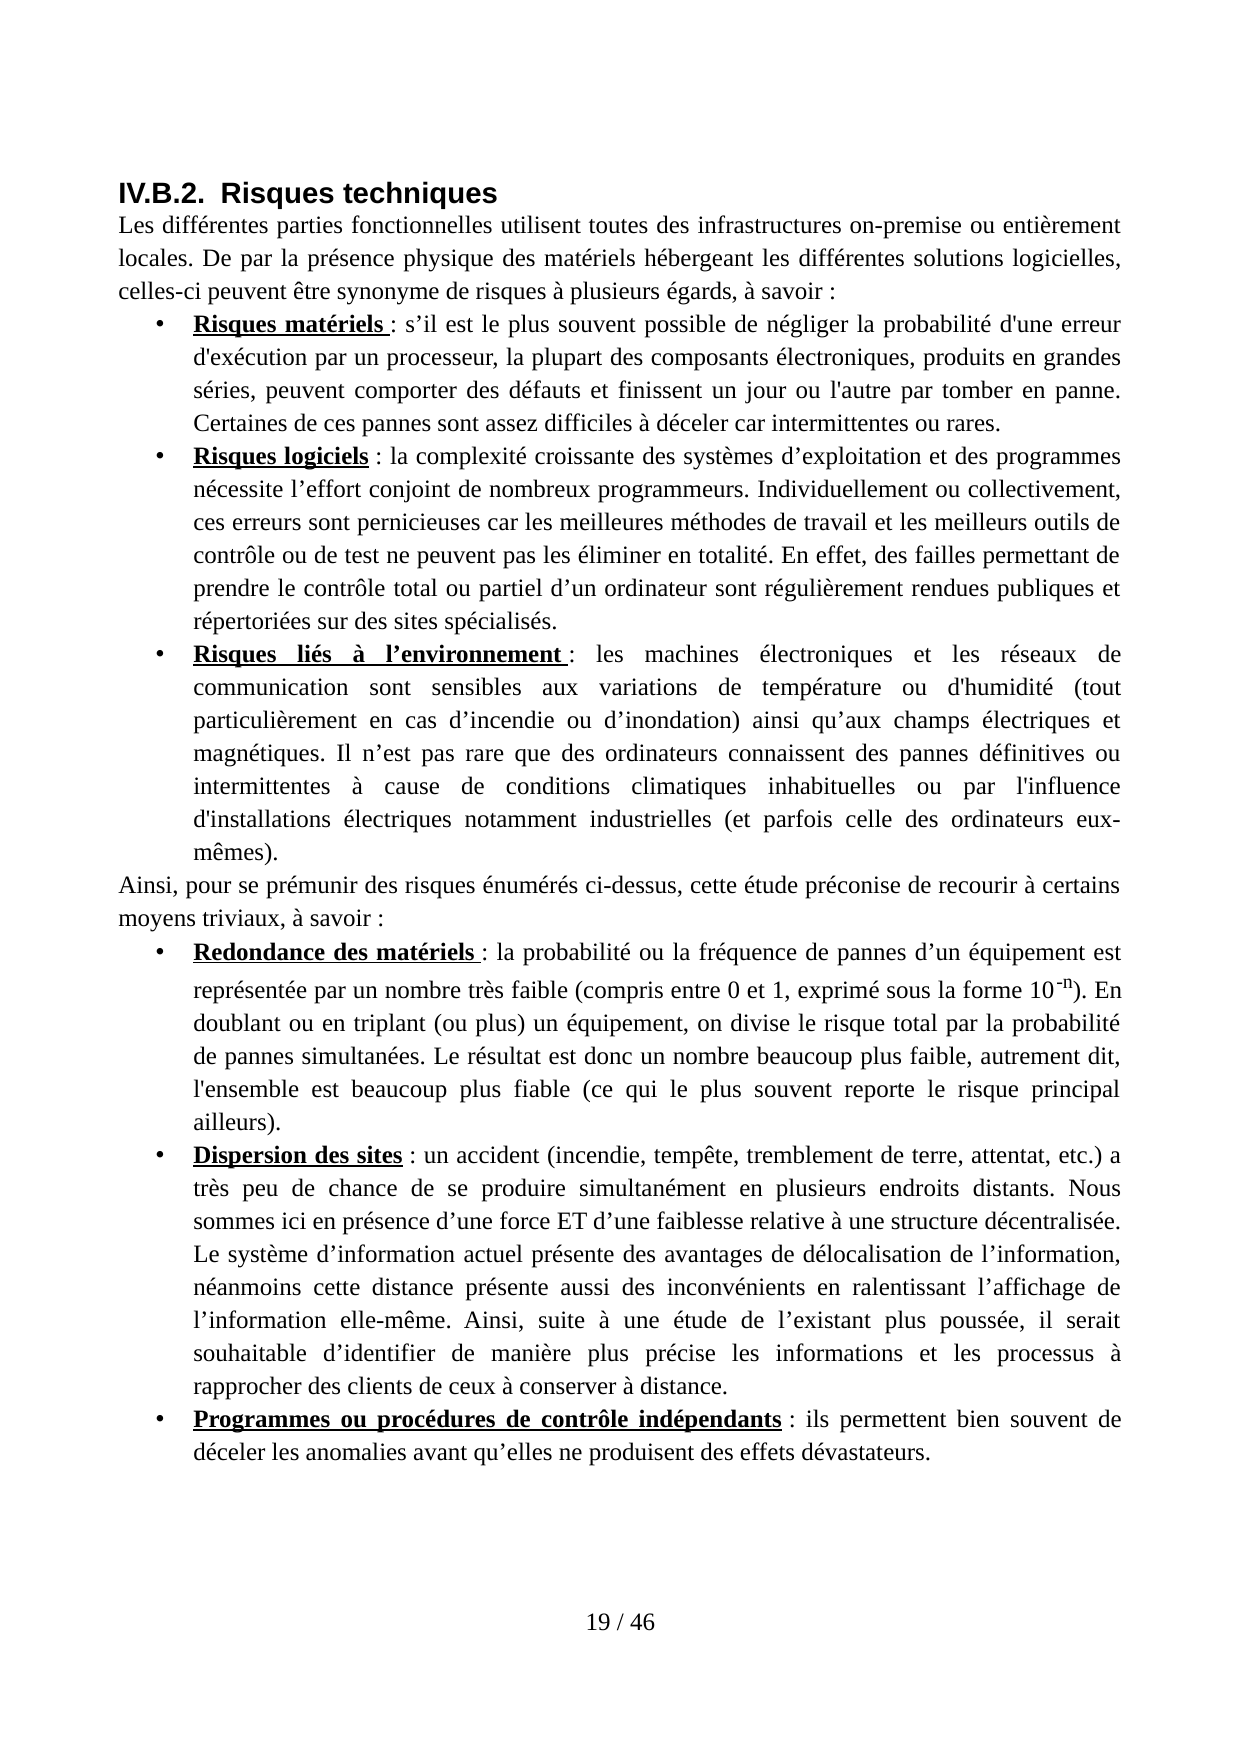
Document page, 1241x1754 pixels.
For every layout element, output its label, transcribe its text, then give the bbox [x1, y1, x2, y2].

list Risques matériels : s’il est le plus souvent possible de négliger la probabilité d'une erreur d'exécution par un processeur, la plupart des composants électroniques, produits en grandes séries, peuvent comporter des défauts et finissent un jour ou l'autre par tomber en panne. Certaines de ces pannes sont assez difficiles à déceler car intermittentes ou rares. [156, 309, 1122, 437]
text Les différentes parties fonctionnelles utilisent toutes des infrastructures on-premise ou entièrement locales. De par la présence physique des matériels hébergeant les différentes solutions logicielles, celles-ci peuvent être synonyme de risques à plusieurs égards, à savoir : [118, 210, 1122, 305]
subtitle Risques techniques [118, 176, 1122, 210]
list Risques logiciels : la complexité croissante des systèmes d’exploitation et des programmes nécessite l’effort conjoint de nombreux programmeurs. Individuellement ou collectivement, ces erreurs sont pernicieuses car les meilleures méthodes de travail et les meilleurs outils de contrôle ou de test ne peuvent pas les éliminer en totalité. En effet, des failles permettant de prendre le contrôle total ou partiel d’un ordinateur sont régulièrement rendues publiques et répertoriées sur des sites spécialisés. [156, 441, 1122, 635]
text Ainsi, pour se prémunir des risques énumérés ci-dessus, cette étude préconise de recourir à certains moyens triviaux, à savoir : [118, 871, 1122, 932]
list Risques liés à l’environnement : les machines électroniques et les réseaux de communication sont sensibles aux variations de température ou d'humidité (tout particulièrement en cas d’incendie ou d’inondation) ainsi qu’aux champs électriques et magnétiques. Il n’est pas rare que des ordinateurs connaissent des pannes définitives ou intermittentes à cause de conditions climatiques inhabituelles ou par l'influence d'installations électriques notamment industrielles (et parfois celle des ordinateurs eux-mêmes). [156, 639, 1122, 866]
list Dispersion des sites : un accident (incendie, tempête, tremblement de terre, attentat, etc.) a très peu de chance de se produire simultanément en plusieurs endroits distants. Nous sommes ici en présence d’une force ET d’une faiblesse relative à une structure décentralisée. Le système d’information actuel présente des avantages de délocalisation de l’information, néanmoins cette distance présente aussi des inconvénients en ralentissant l’affichage de l’information elle-même. Ainsi, suite à une étude de l’existant plus poussée, il serait souhaitable d’identifier de manière plus précise les informations et les processus à rapprocher des clients de ceux à conserver à distance. [156, 1140, 1122, 1400]
list Redondance des matériels : la probabilité ou la fréquence de pannes d’un équipement est représentée par un nombre très faible (compris entre 0 et 1, exprimé sous la forme 10-n). En doublant ou en triplant (ou plus) un équipement, on divise le risque total par la probabilité de pannes simultanées. Le résultat est donc un nombre beaucoup plus faible, autrement dit, l'ensemble est beaucoup plus fiable (ce qui le plus souvent reporte le risque principal ailleurs). [156, 937, 1122, 1136]
list Programmes ou procédures de contrôle indépendants : ils permettent bien souvent de déceler les anomalies avant qu’elles ne produisent des effets dévastateurs. [156, 1404, 1122, 1466]
